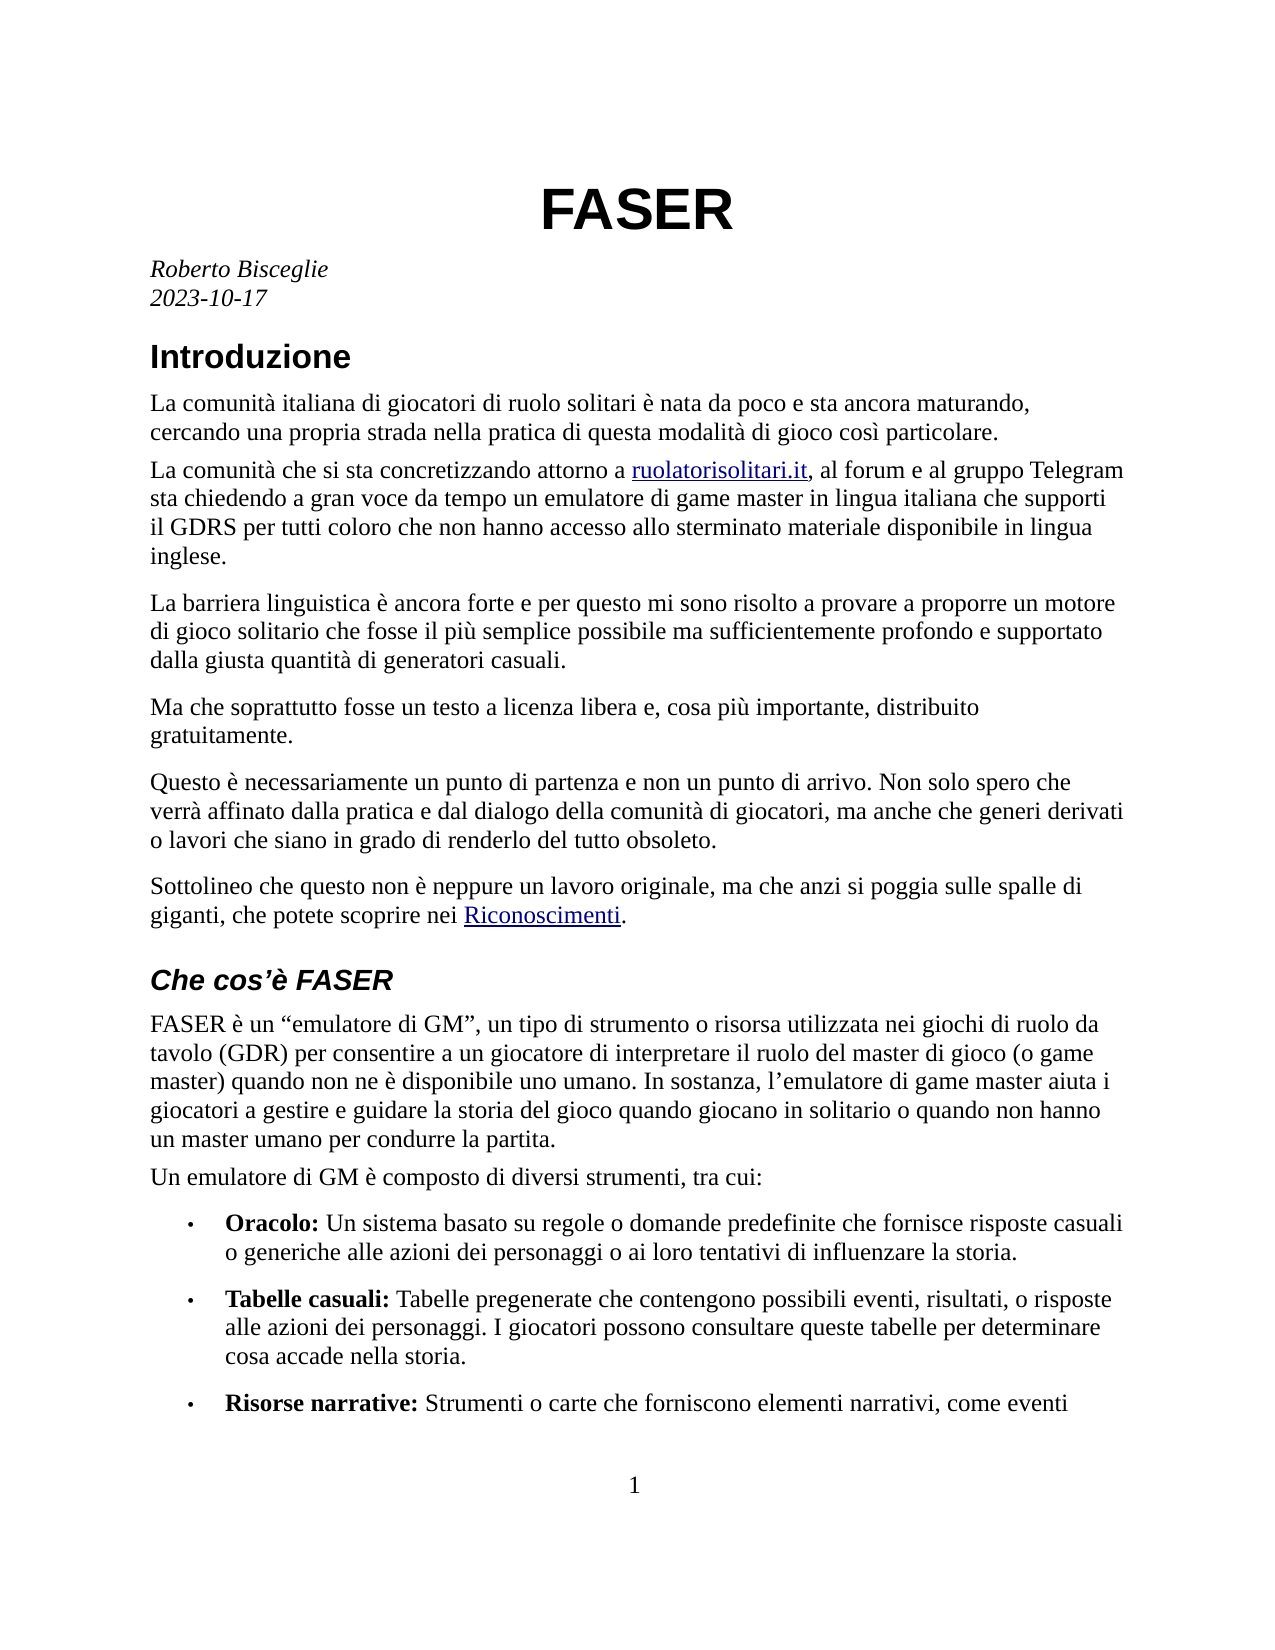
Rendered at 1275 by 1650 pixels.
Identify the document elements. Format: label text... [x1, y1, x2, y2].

list Tabelle casuali: Tabelle pregenerate che contengono possibili eventi, risultati, o risposte alle azioni dei personaggi. I giocatori possono consultare queste tabelle per determinare cosa accade nella storia. [187, 1284, 1125, 1370]
subtitle Che cos’è FASER [150, 963, 1125, 996]
text 2023-10-17 [150, 283, 1125, 312]
subtitle Introduzione [150, 337, 1125, 376]
text La barriera linguistica è ancora forte e per questo mi sono risolto a provare a proporre un motore di gioco solitario che fosse il più semplice possibile ma sufficientemente profondo e supportato dalla giusta quantità di generatori casuali. [150, 588, 1125, 674]
text Un emulatore di GM è composto di diversi strumenti, tra cui: [150, 1162, 1125, 1190]
text Roberto Bisceglie [150, 254, 1125, 283]
text Ma che soprattutto fosse un testo a licenza libera e, cosa più importante, distribuito gratuitamente. [150, 692, 1125, 749]
text Sottolineo che questo non è neppure un lavoro originale, ma che anzi si poggia sulle spalle di giganti, che potete scoprire nei Riconoscimenti. [150, 871, 1125, 929]
text La comunità che si sta concretizzando attorno a ruolatorisolitari.it, al forum e al gruppo Telegram sta chiedendo a gran voce da tempo un emulatore di game master in lingua italiana che supporti il GDRS per tutti coloro che non hanno accesso allo sterminato materiale disponibile in lingua inglese. [150, 455, 1125, 570]
text Questo è necessariamente un punto di partenza e non un punto di arrivo. Non solo spero che verrà affinato dalla pratica e dal dialogo della comunità di giocatori, ma anche che generi derivati o lavori che siano in grado di renderlo del tutto obsoleto. [150, 767, 1125, 853]
list Risorse narrative: Strumenti o carte che forniscono elementi narrativi, come eventi [187, 1388, 1125, 1417]
text La comunità italiana di giocatori di ruolo solitari è nata da poco e sta ancora maturando, cercando una propria strada nella pratica di questa modalità di gioco così particolare. [150, 388, 1125, 446]
list Oracolo: Un sistema basato su regole o domande predefinite che fornisce risposte casuali o generiche alle azioni dei personaggi o ai loro tentativi di influenzare la storia. [187, 1208, 1125, 1266]
text FASER è un “emulatore di GM”, un tipo di strumento o risorsa utilizzata nei giochi di ruolo da tavolo (GDR) per consentire a un giocatore di interpretare il ruolo del master di gioco (o game master) quando non ne è disponibile uno umano. In sostanza, l’emulatore di game master aiuta i giocatori a gestire e guidare la storia del gioco quando giocano in solitario o quando non hanno un master umano per condurre la partita. [150, 1009, 1125, 1153]
title FASER [150, 175, 1125, 242]
